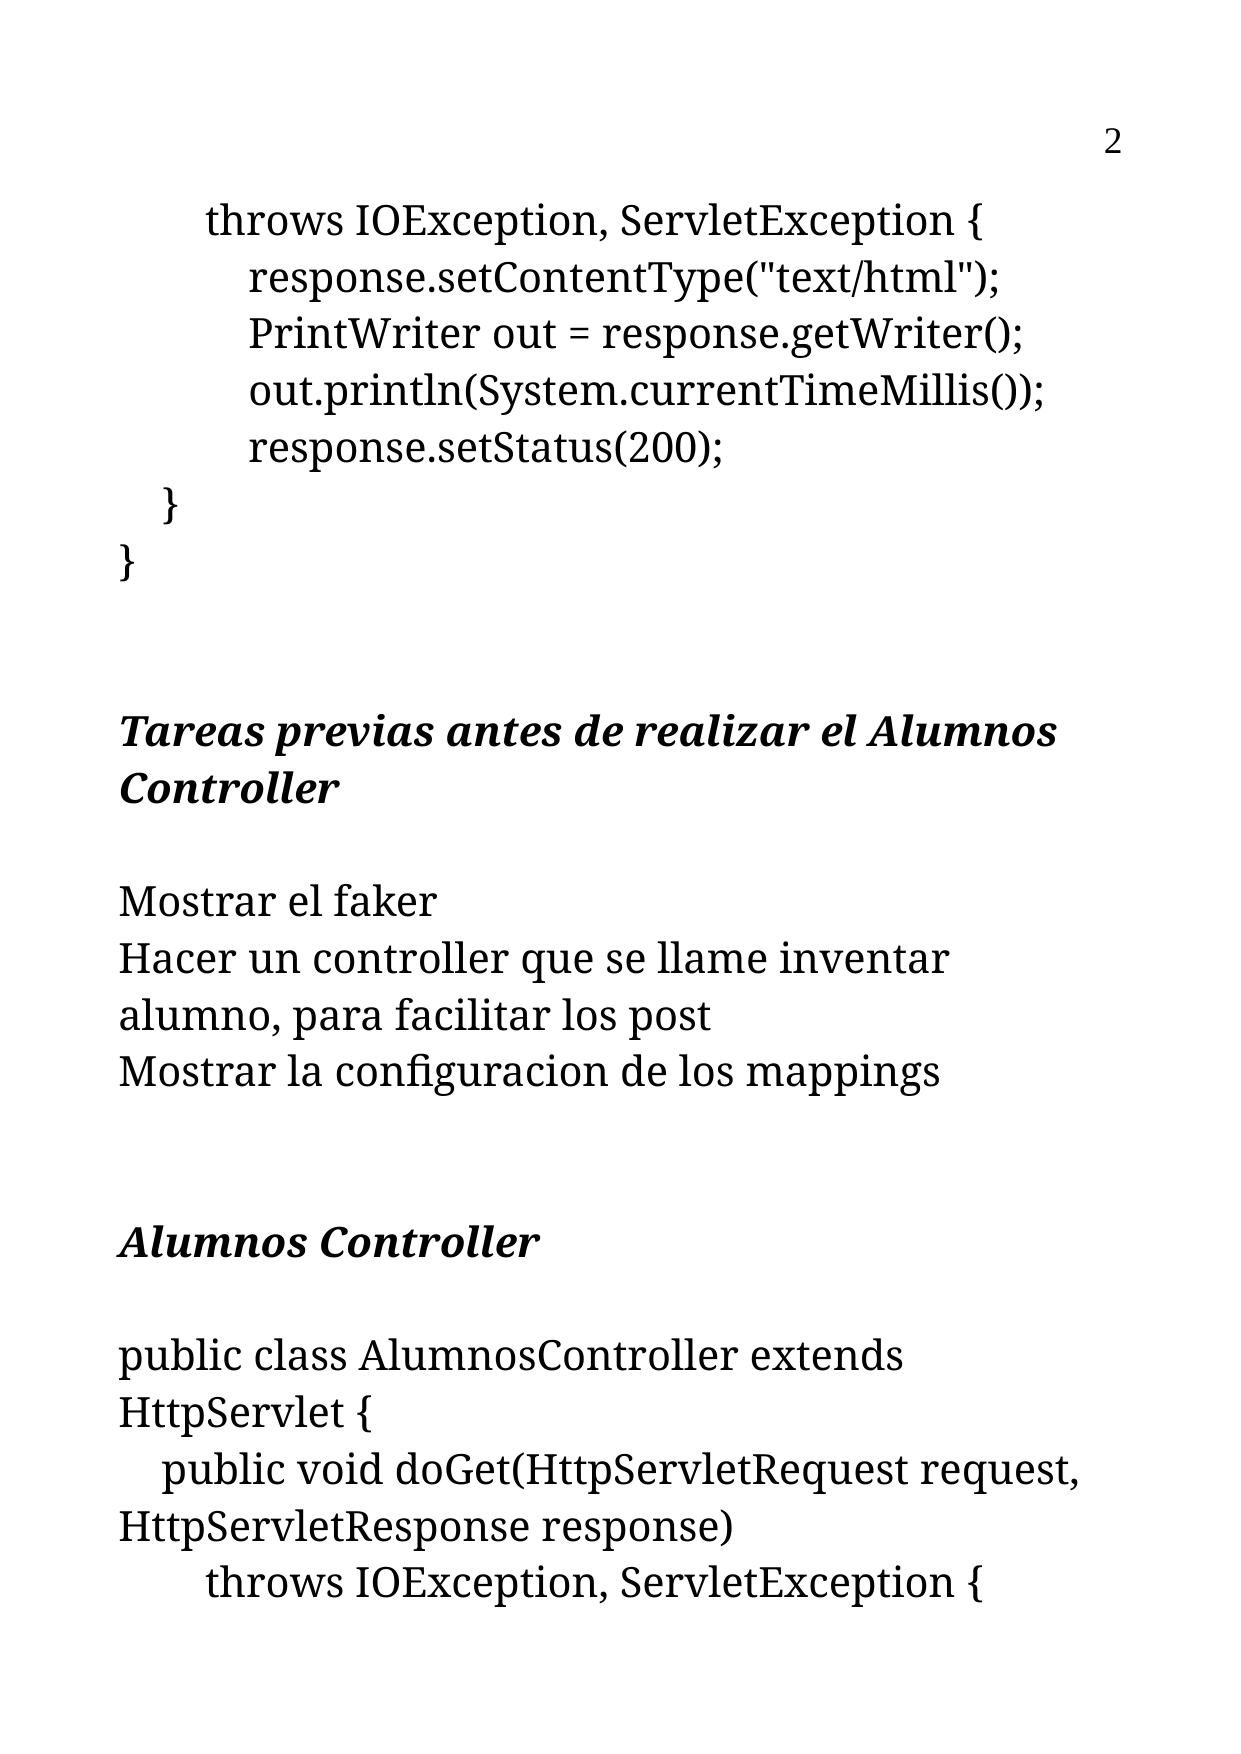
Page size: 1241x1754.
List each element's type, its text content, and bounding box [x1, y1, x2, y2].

text throws IOException, ServletException { response.setContentType("text/html"); PrintWriter out = response.getWriter(); out.println(System.currentTimeMillis()); response.setStatus(200); } } [118, 191, 1122, 588]
text Mostrar el faker [118, 872, 1122, 929]
text public class AlumnosController extends HttpServlet { public void doGet(HttpServletRequest request, HttpServletResponse response) throws IOException, ServletException { [118, 1269, 1122, 1610]
text Alumnos Controller [118, 1213, 1122, 1269]
text Mostrar la configuracion de los mappings [118, 1042, 1122, 1099]
text Tareas previas antes de realizar el Alumnos Controller [118, 702, 1122, 815]
text Hacer un controller que se llame inventar alumno, para facilitar los post [118, 929, 1122, 1042]
